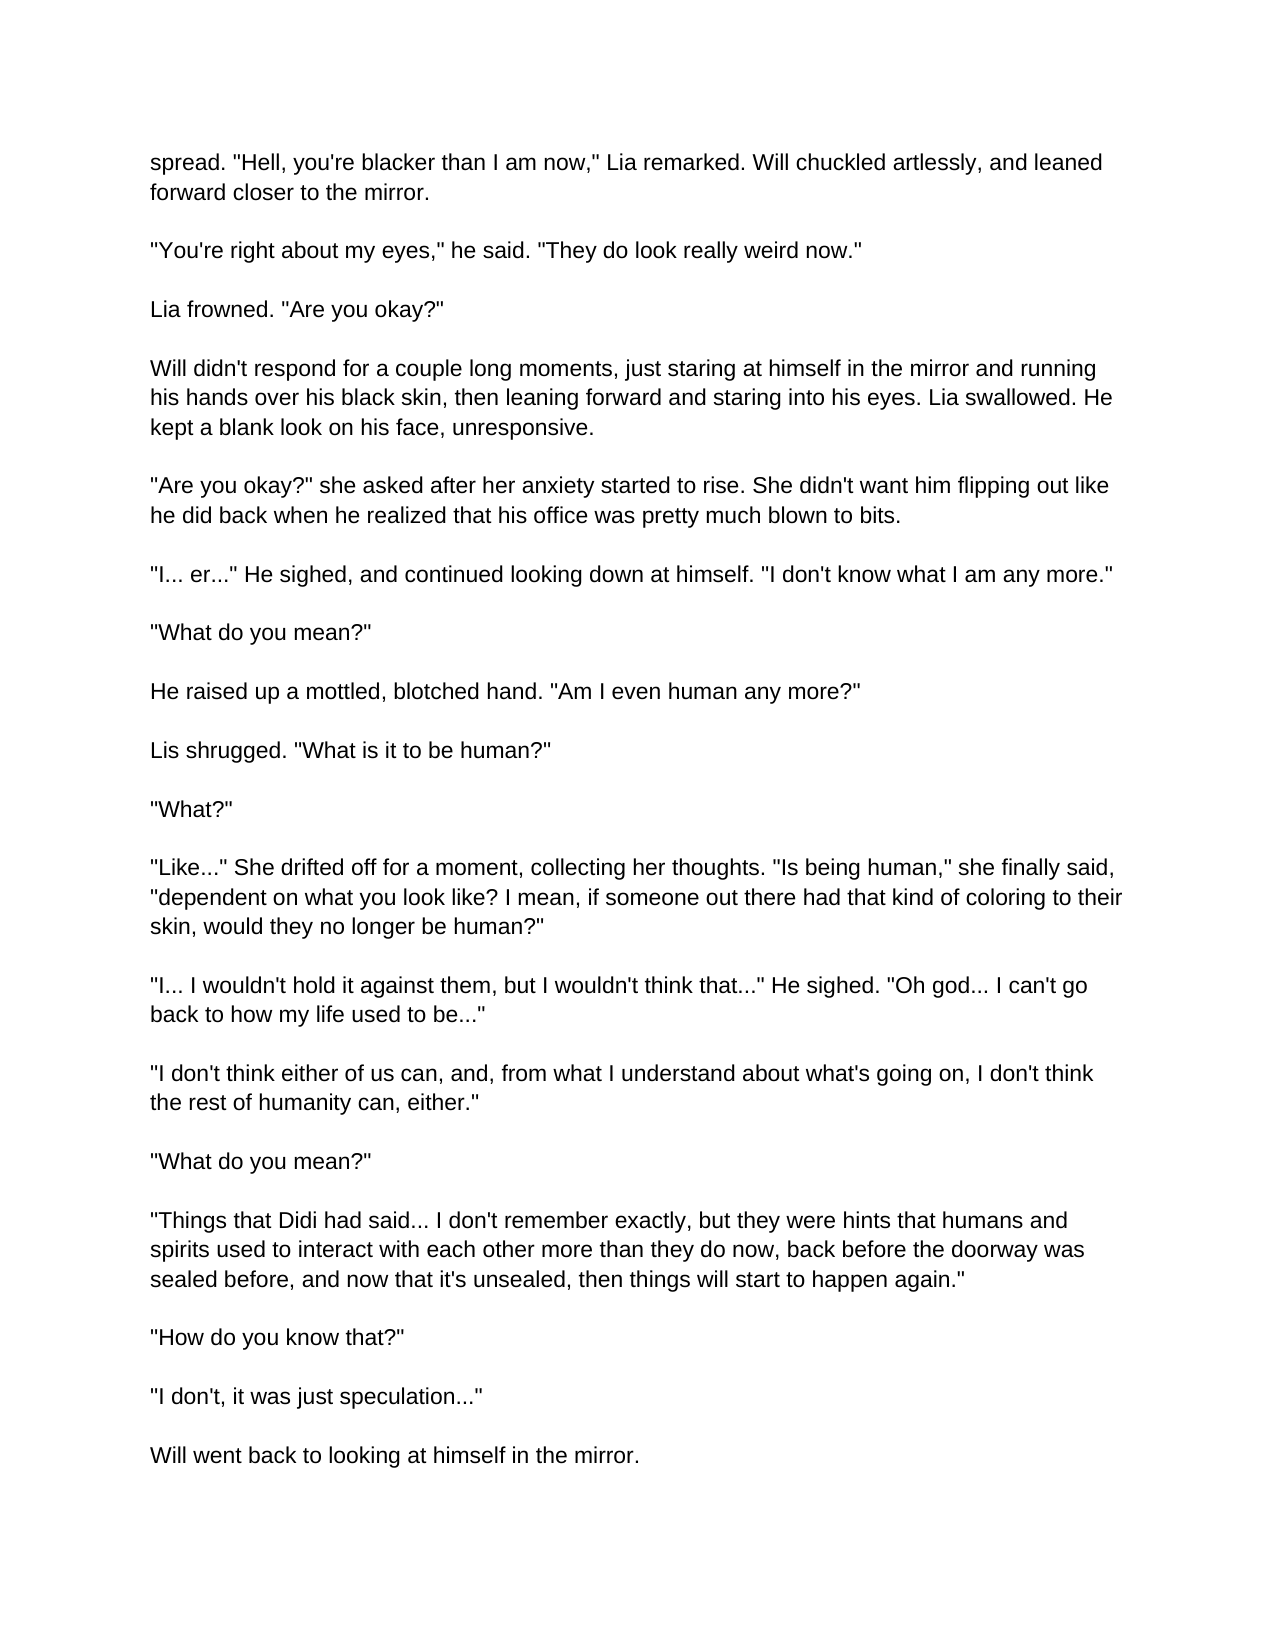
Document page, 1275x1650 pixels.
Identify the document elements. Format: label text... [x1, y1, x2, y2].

text "What do you mean?" [150, 1149, 1125, 1174]
text "Are you okay?" she asked after her anxiety started to rise. She didn't want him flipping out like he did back when he realized that his office was pretty much blown to bits. [150, 473, 1125, 528]
text Lia frowned. "Are you okay?" [150, 297, 1125, 322]
text "Things that Didi had said... I don't remember exactly, but they were hints that humans and spirits used to interact with each other more than they do now, back before the doorway was sealed before, and now that it's unsealed, then things will start to happen again." [150, 1207, 1125, 1292]
text Lis shrugged. "What is it to be human?" [150, 737, 1125, 763]
text "What?" [150, 796, 1125, 822]
text He raised up a mottled, blotched hand. "Am I even human any more?" [150, 679, 1125, 704]
text Will didn't respond for a couple long moments, just staring at himself in the mirror and running his hands over his black skin, then leaning forward and staring into his eyes. Lia swallowed. He kept a blank look on his face, unresponsive. [150, 356, 1125, 440]
text "I don't, it was just speculation..." [150, 1384, 1125, 1409]
text "You're right about my eyes," he said. "They do look really weird now." [150, 238, 1125, 264]
text Will went back to looking at himself in the mirror. [150, 1442, 1125, 1468]
text "I don't think either of us can, and, from what I understand about what's going on, I don't think the rest of humanity can, either." [150, 1061, 1125, 1116]
text "Like..." She drifted off for a moment, collecting her thoughts. "Is being human," she finally said, "dependent on what you look like? I mean, if someone out there had that kind of coloring to their skin, would they no longer be human?" [150, 855, 1125, 939]
text "I... I wouldn't hold it against them, but I wouldn't think that..." He sighed. "Oh god... I can't go back to how my life used to be..." [150, 972, 1125, 1027]
text "How do you know that?" [150, 1325, 1125, 1351]
text "I... er..." He sighed, and continued looking down at himself. "I don't know what I am any more." [150, 561, 1125, 587]
text "What do you mean?" [150, 620, 1125, 646]
text spread. "Hell, you're blacker than I am now," Lia remarked. Will chuckled artlessly, and leaned forward closer to the mirror. [150, 150, 1125, 205]
